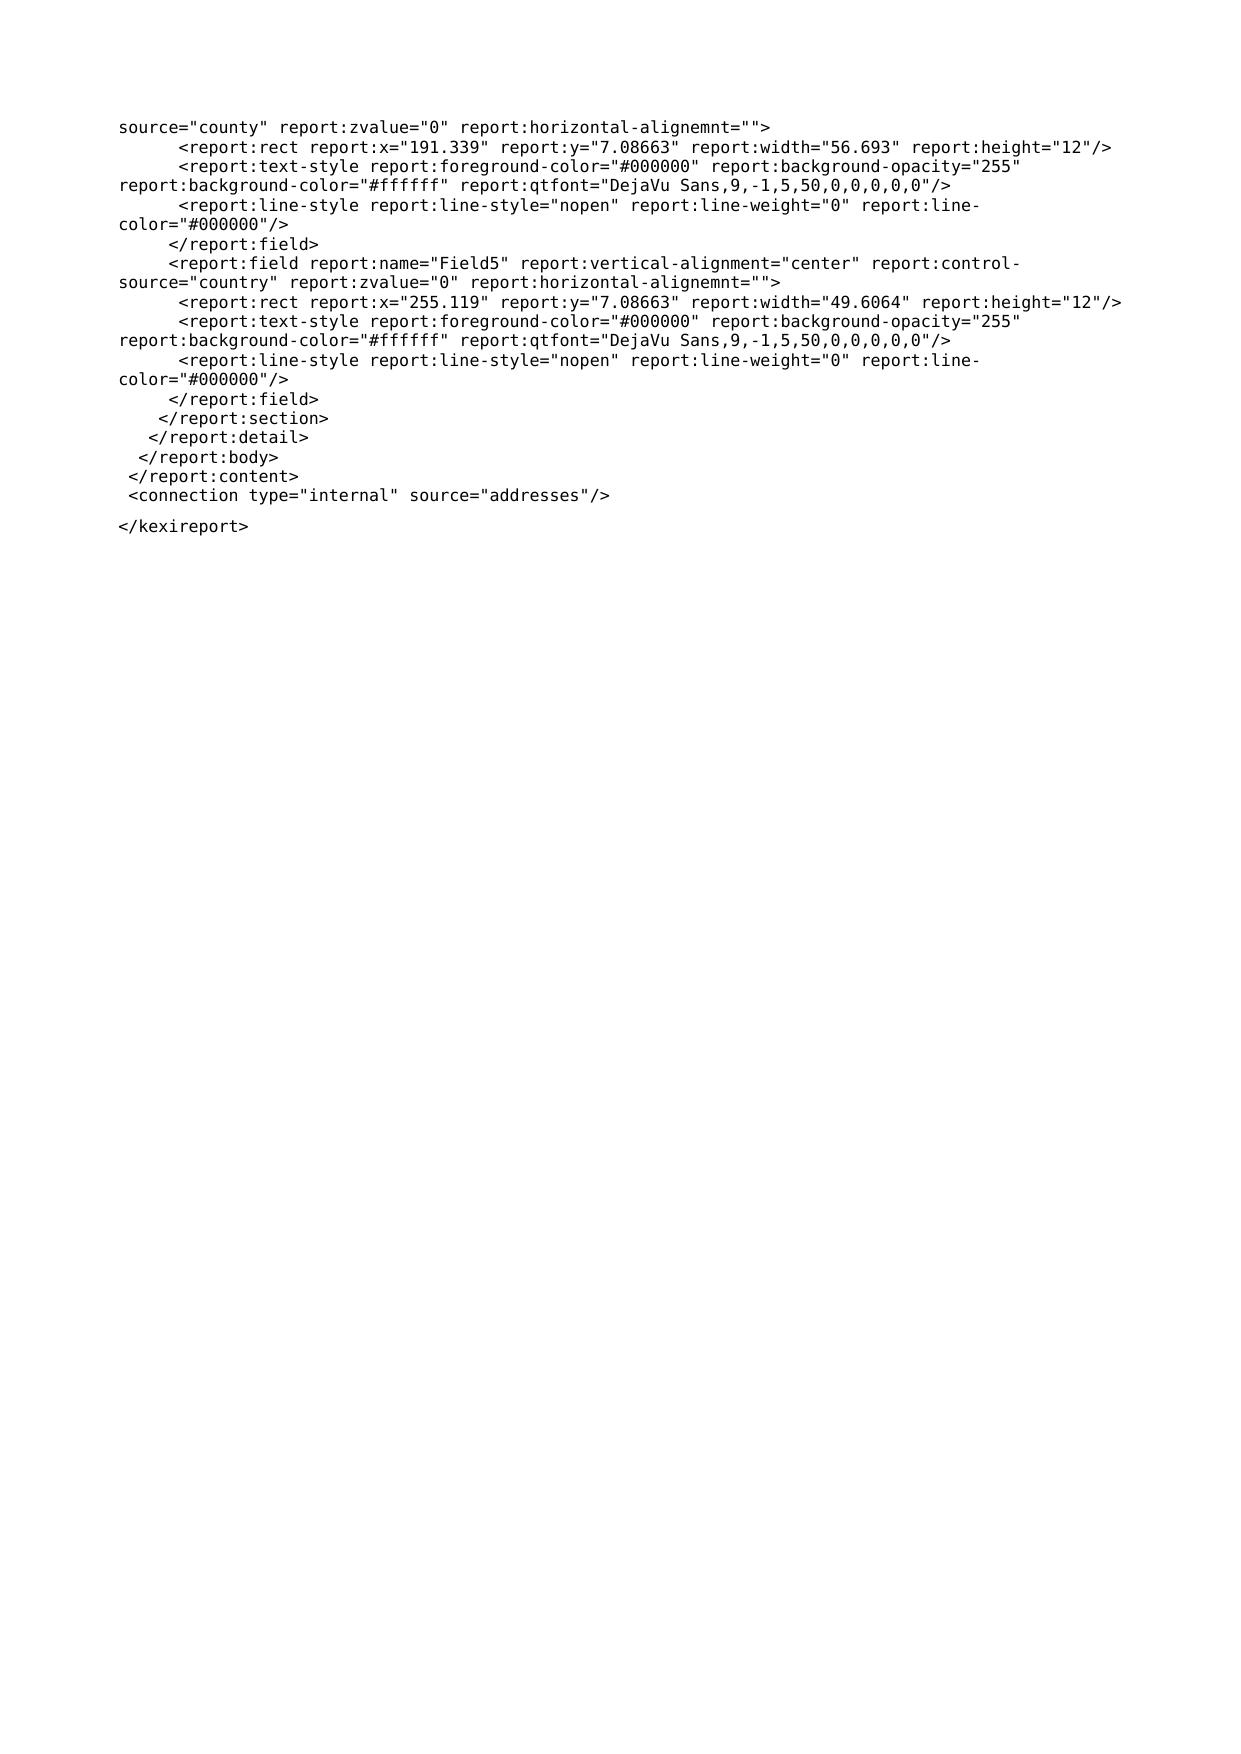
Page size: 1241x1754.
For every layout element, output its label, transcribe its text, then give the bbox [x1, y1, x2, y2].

text </report:detail> [118, 428, 1122, 447]
text <report:line-style report:line-style="nopen" report:line-weight="0" report:line-color="#000000"/> [118, 351, 1122, 389]
text </kexireport> [118, 506, 1122, 540]
text <report:field report:name="Field5" report:vertical-alignment="center" report:control-source="country" report:zvalue="0" report:horizontal-alignemnt=""> [118, 254, 1122, 292]
text <report:rect report:x="255.119" report:y="7.08663" report:width="49.6064" report:height="12"/> [118, 292, 1122, 312]
text </report:section> [118, 409, 1122, 428]
text <report:line-style report:line-style="nopen" report:line-weight="0" report:line-color="#000000"/> [118, 196, 1122, 234]
text </report:body> [118, 447, 1122, 467]
text <report:text-style report:foreground-color="#000000" report:background-opacity="255" report:background-color="#ffffff" report:qtfont="DejaVu Sans,9,-1,5,50,0,0,0,0,0"/> [118, 312, 1122, 351]
text <connection type="internal" source="addresses"/> [118, 486, 1122, 506]
text </report:field> [118, 389, 1122, 409]
text </report:content> [118, 467, 1122, 486]
text <report:text-style report:foreground-color="#000000" report:background-opacity="255" report:background-color="#ffffff" report:qtfont="DejaVu Sans,9,-1,5,50,0,0,0,0,0"/> [118, 157, 1122, 196]
text </report:field> [118, 234, 1122, 254]
text source="county" report:zvalue="0" report:horizontal-alignemnt=""> [118, 118, 1122, 137]
text <report:rect report:x="191.339" report:y="7.08663" report:width="56.693" report:height="12"/> [118, 137, 1122, 157]
